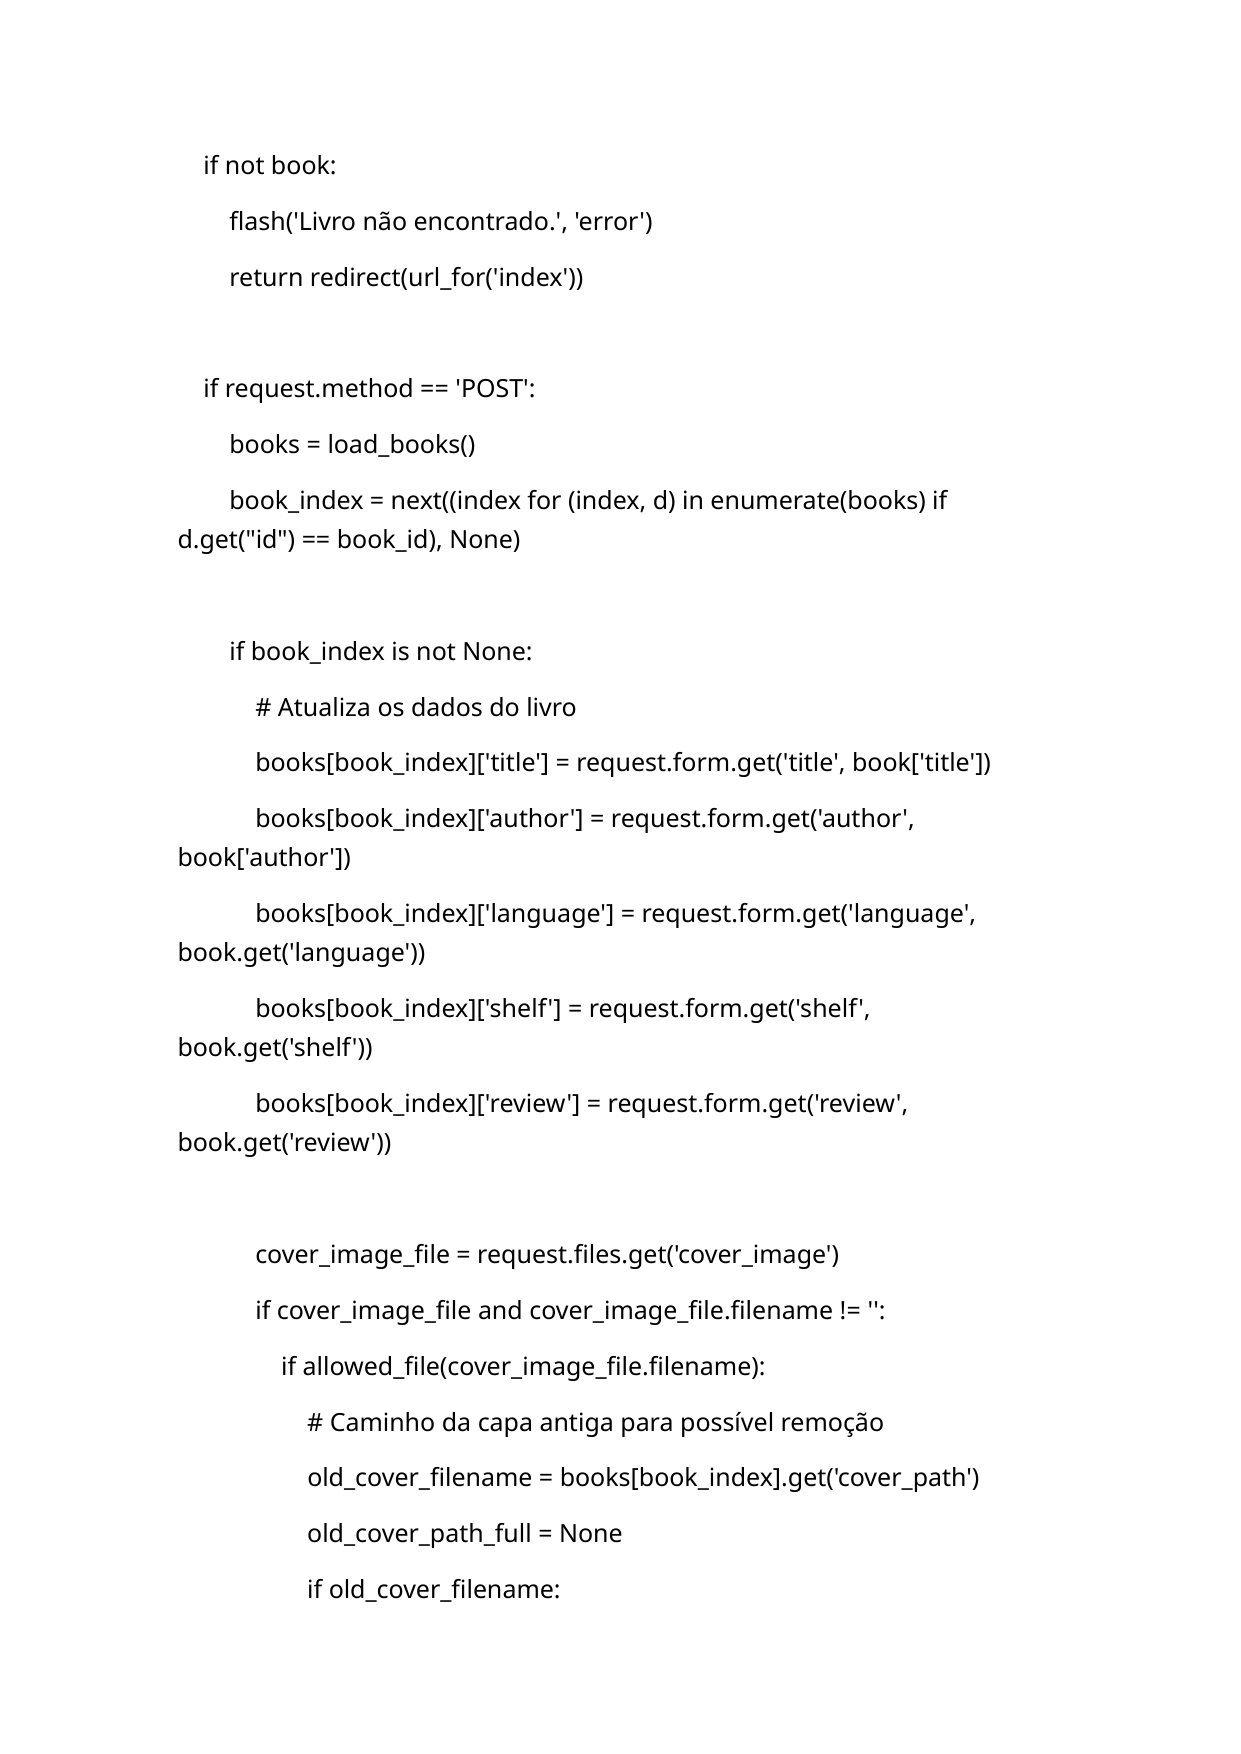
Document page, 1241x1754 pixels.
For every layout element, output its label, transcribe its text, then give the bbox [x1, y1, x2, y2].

text books[book_index]['title'] = request.form.get('title', book['title']) [177, 745, 1063, 779]
text if old_cover_filename: [177, 1572, 1063, 1606]
text books[book_index]['language'] = request.form.get('language', book.get('language')) [177, 896, 1063, 969]
text flash('Livro não encontrado.', 'error') [177, 203, 1063, 237]
text old_cover_path_full = None [177, 1516, 1063, 1550]
text books[book_index]['author'] = request.form.get('author', book['author']) [177, 801, 1063, 874]
text books[book_index]['review'] = request.form.get('review', book.get('review')) [177, 1086, 1063, 1159]
text if allowed_file(cover_image_file.filename): [177, 1348, 1063, 1382]
text return redirect(url_for('index')) [177, 259, 1063, 293]
text if cover_image_file and cover_image_file.filename != '': [177, 1293, 1063, 1327]
text cover_image_file = request.files.get('cover_image') [177, 1237, 1063, 1271]
text if request.method == 'POST': [177, 371, 1063, 405]
text old_cover_filename = books[book_index].get('cover_path') [177, 1460, 1063, 1494]
text book_index = next((index for (index, d) in enumerate(books) if d.get("id") == book_id), None) [177, 483, 1063, 556]
text if book_index is not None: [177, 633, 1063, 667]
text # Atualiza os dados do livro [177, 689, 1063, 723]
text # Caminho da capa antiga para possível remoção [177, 1404, 1063, 1438]
text books = load_books() [177, 427, 1063, 461]
text if not book: [177, 148, 1063, 182]
text books[book_index]['shelf'] = request.form.get('shelf', book.get('shelf')) [177, 991, 1063, 1064]
